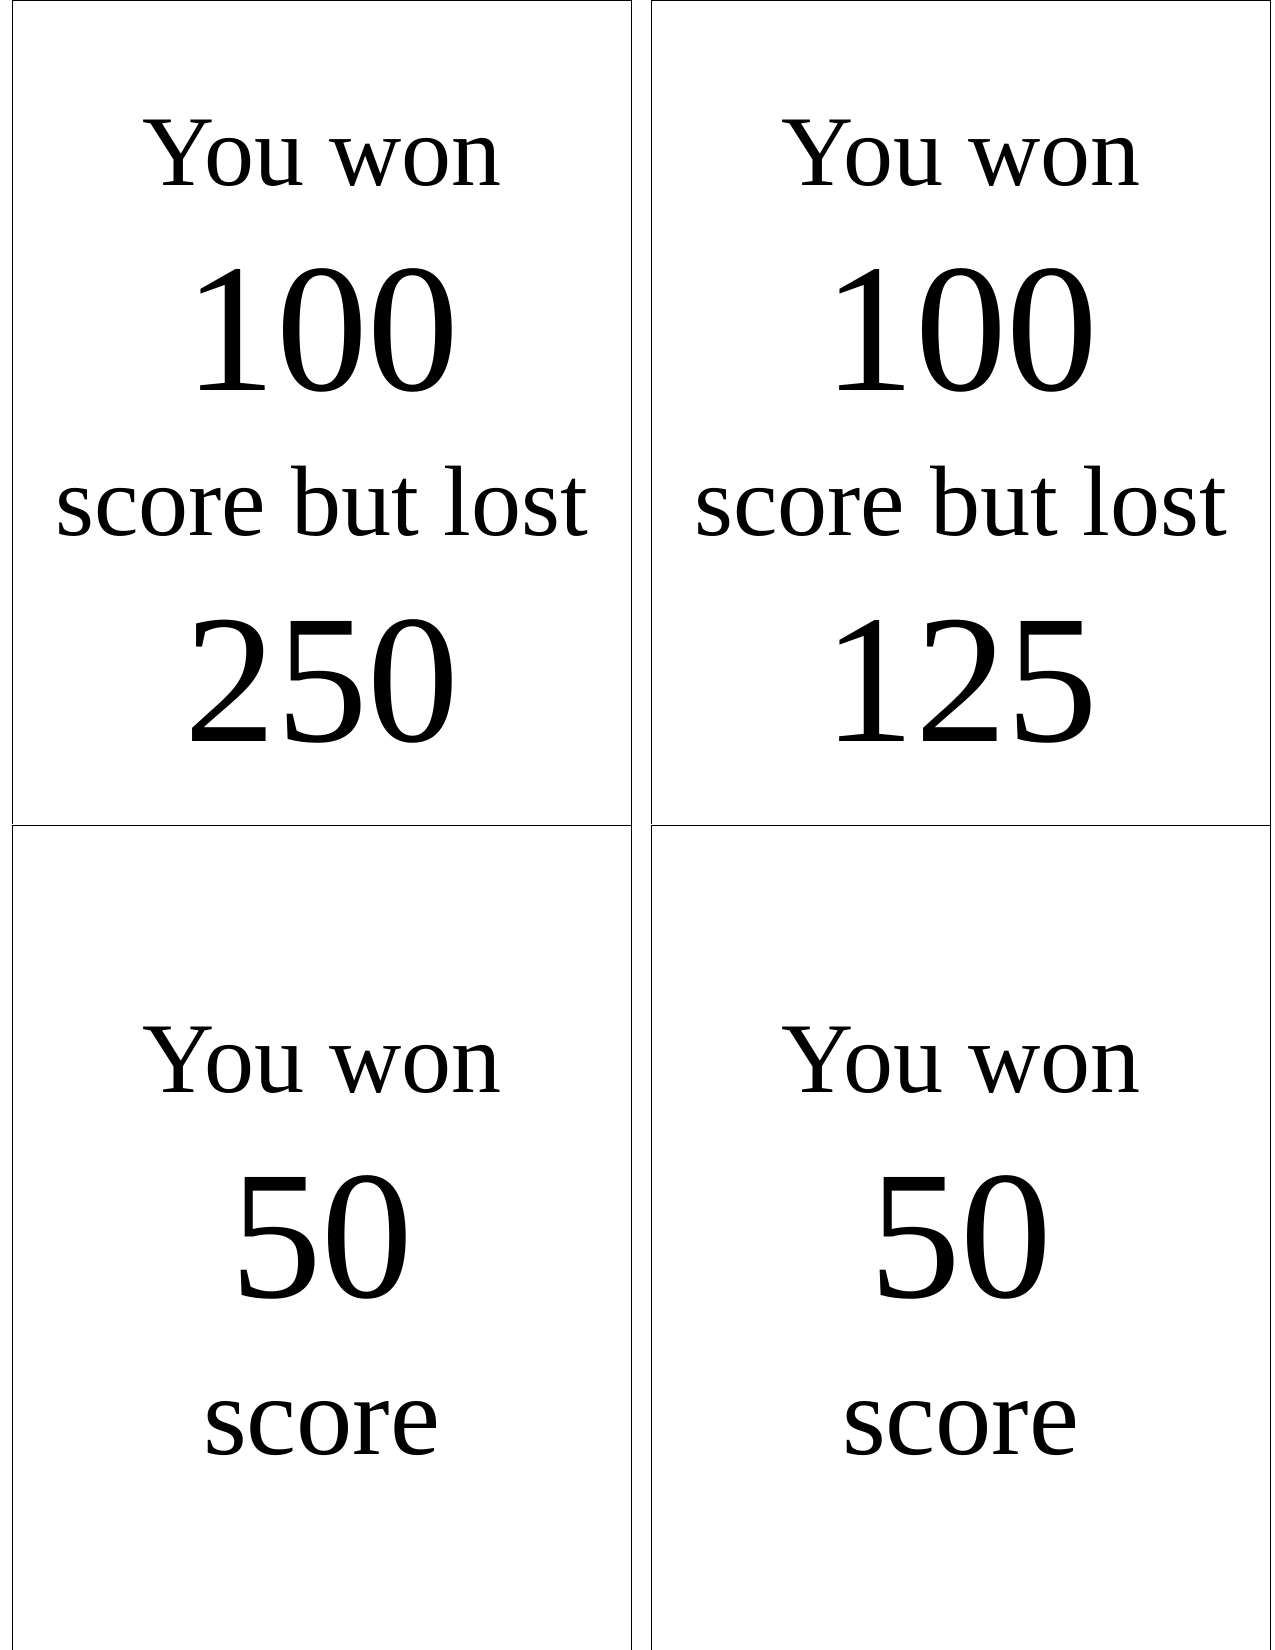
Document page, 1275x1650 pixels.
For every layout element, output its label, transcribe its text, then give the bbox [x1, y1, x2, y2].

text 100 [21, 219, 622, 430]
text You won [660, 92, 1261, 207]
text You won [660, 999, 1261, 1114]
text 100 [660, 219, 1261, 430]
text You won [21, 999, 622, 1114]
text 125 [660, 570, 1261, 781]
text score but lost [21, 442, 622, 557]
text score [21, 1349, 622, 1479]
text You won [21, 92, 622, 207]
text 50 [660, 1126, 1261, 1337]
text score [660, 1349, 1261, 1479]
text score but lost [660, 442, 1261, 557]
text 50 [21, 1126, 622, 1337]
text 250 [21, 570, 622, 781]
